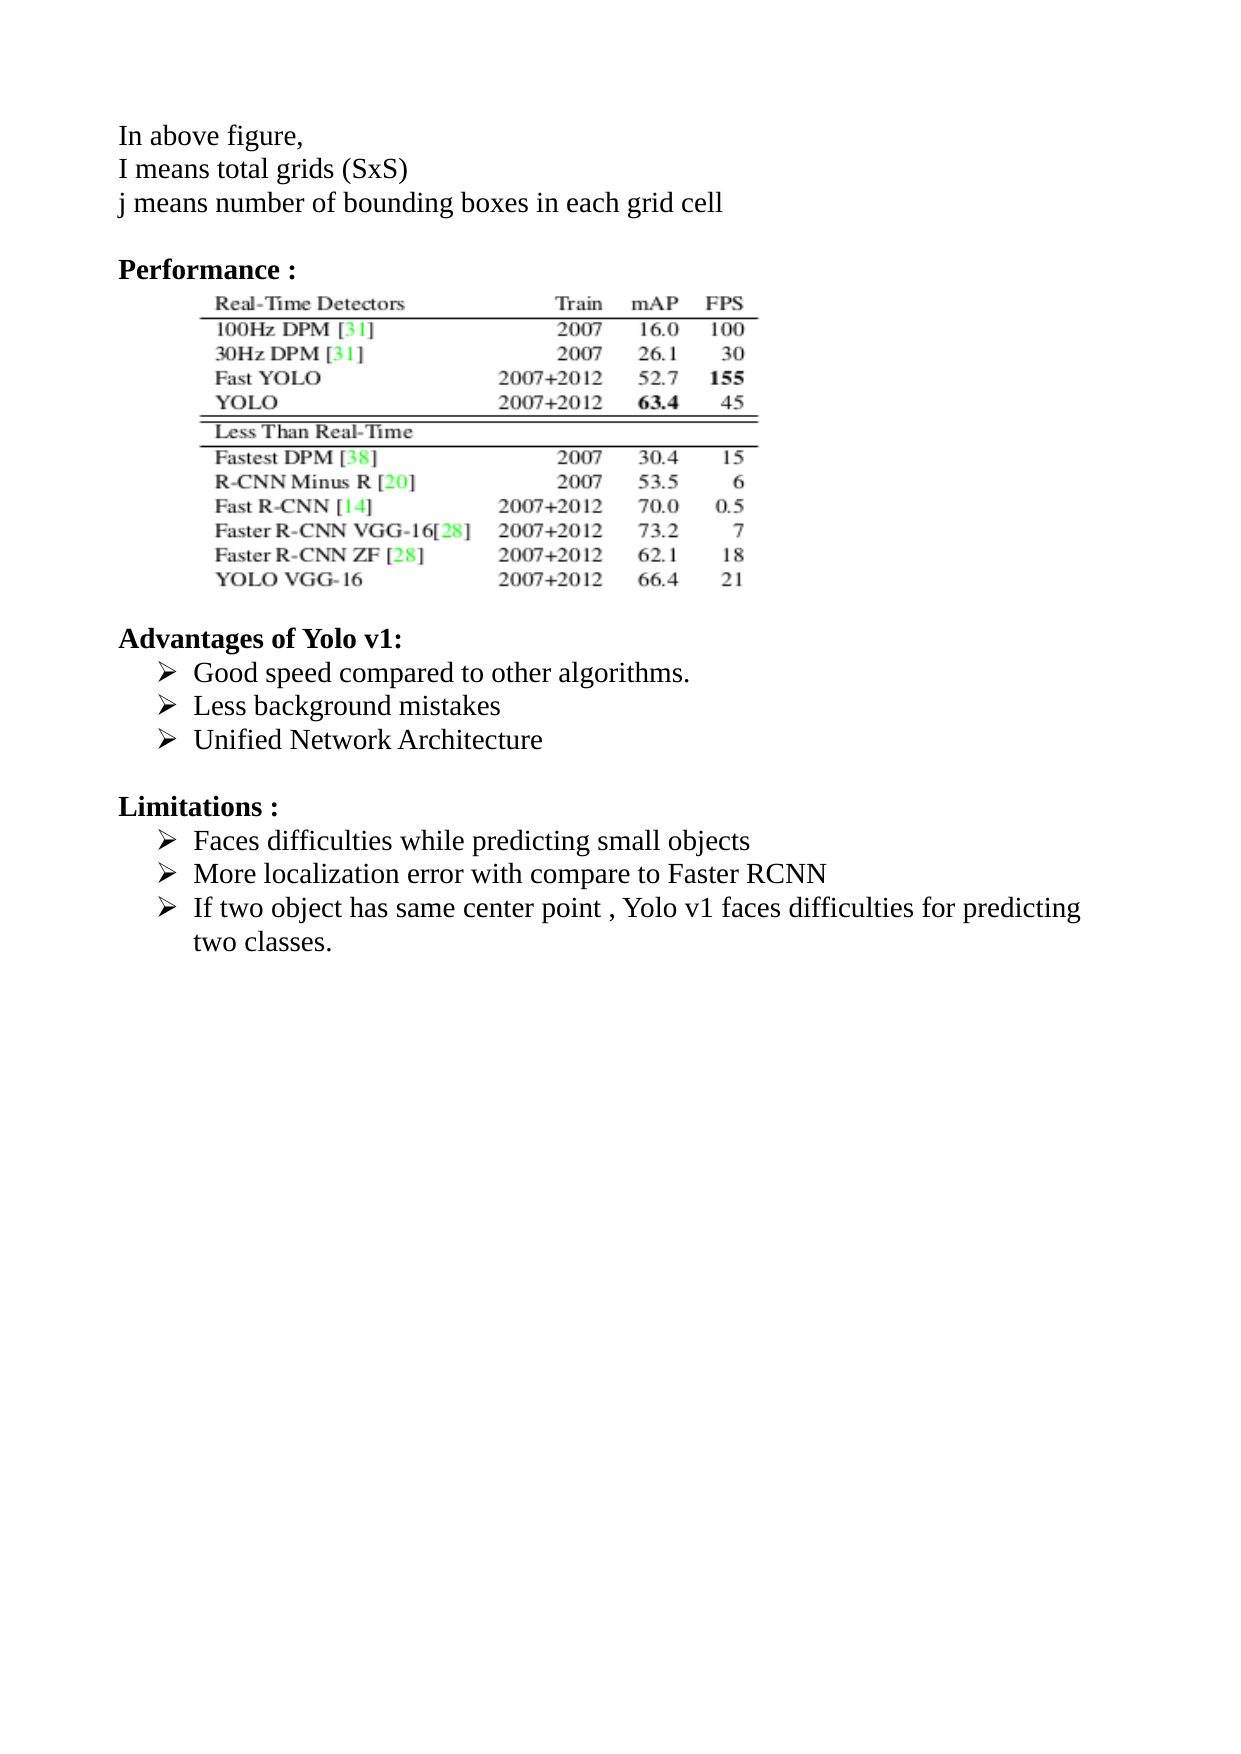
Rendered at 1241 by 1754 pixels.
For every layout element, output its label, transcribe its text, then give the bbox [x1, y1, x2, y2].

list Unified Network Architecture [156, 722, 1122, 756]
list Good speed compared to other algorithms. [156, 655, 1122, 688]
picture [192, 295, 768, 600]
list If two object has same center point , Yolo v1 faces difficulties for predicting two classes. [156, 890, 1122, 957]
list Faces difficulties while predicting small objects [156, 823, 1122, 856]
text j means number of bounding boxes in each grid cell [118, 185, 1122, 219]
list More localization error with compare to Faster RCNN [156, 856, 1122, 890]
text Performance : [118, 252, 1122, 286]
text Advantages of Yolo v1: [118, 621, 1122, 655]
text Limitations : [118, 789, 1122, 823]
list Less background mistakes [156, 688, 1122, 722]
text I means total grids (SxS) [118, 152, 1122, 185]
text In above figure, [118, 118, 1122, 152]
